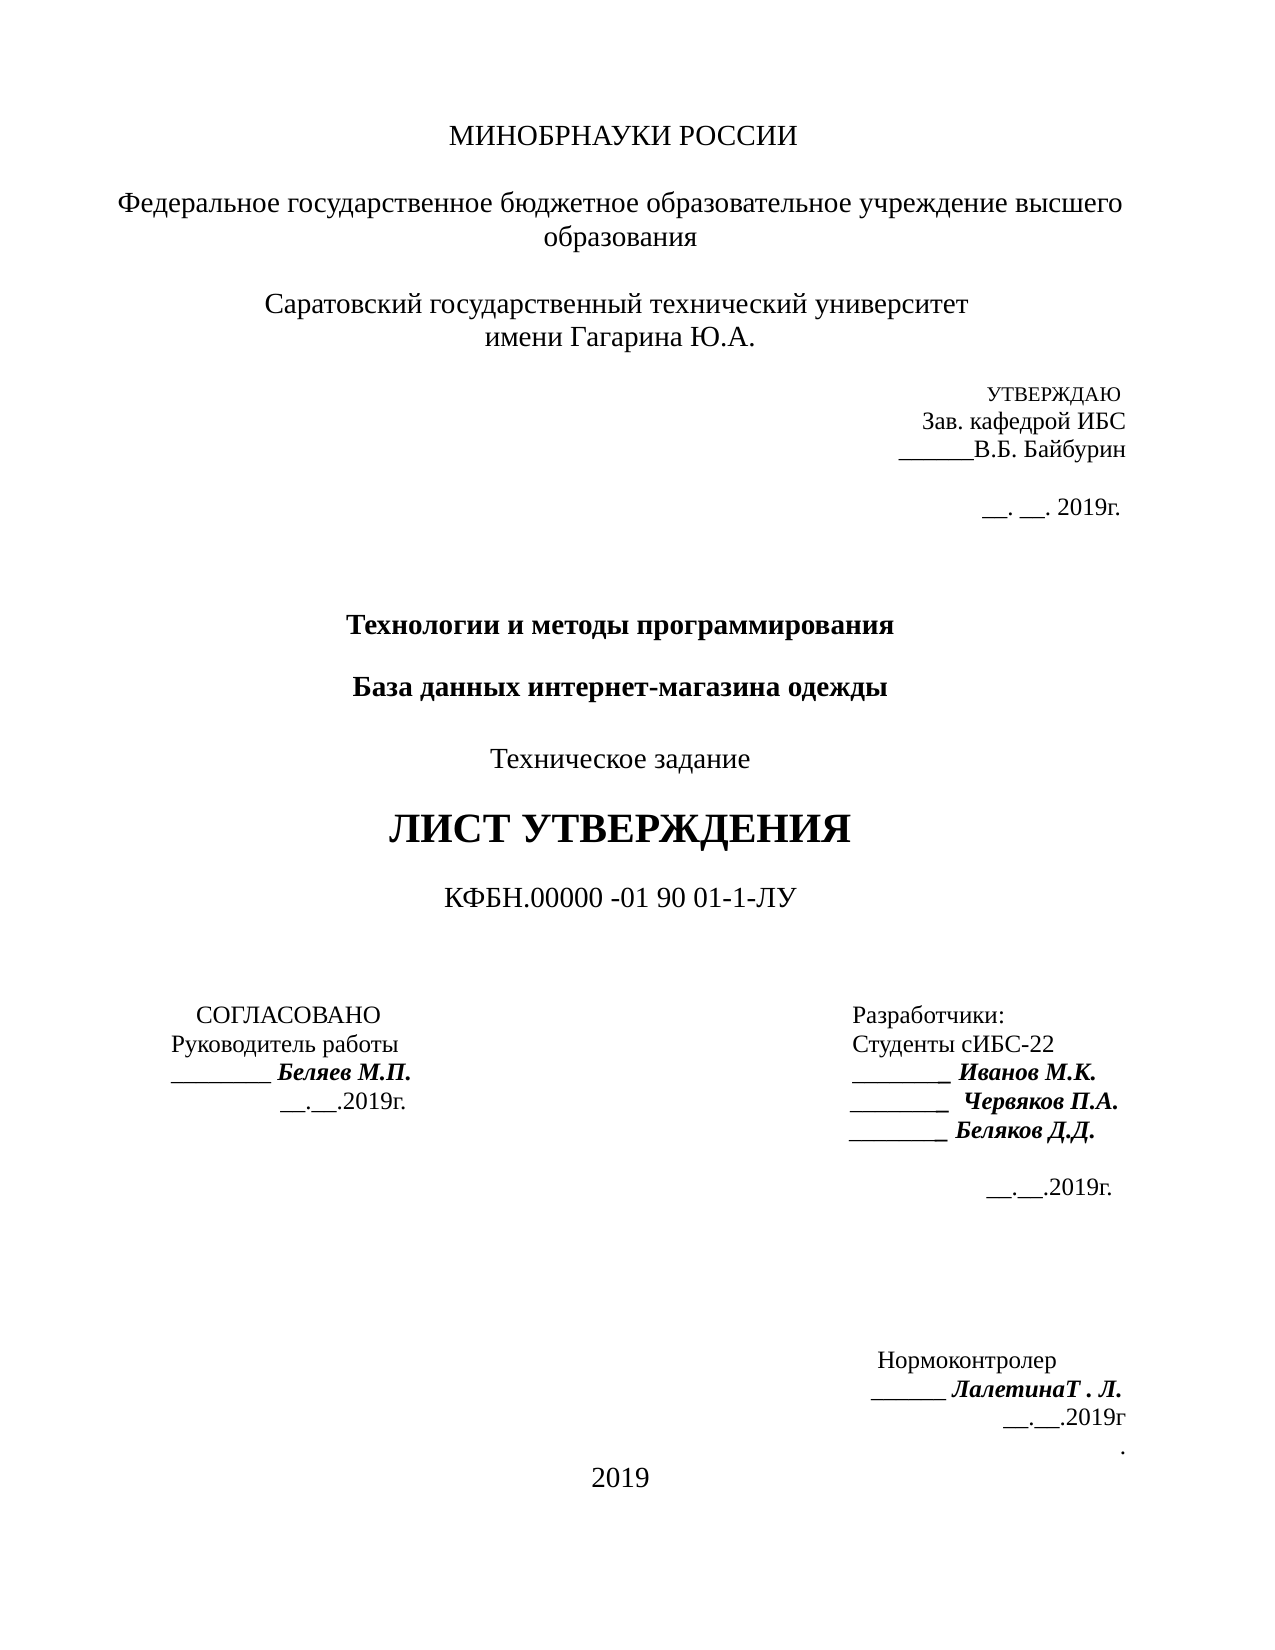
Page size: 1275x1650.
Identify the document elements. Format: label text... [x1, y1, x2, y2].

table_header МИНОБРНАУКИ РОССИИ Федеральное государственное бюджетное образовательное учреждение высшего образования Саратовский государственный технический университет имени Гагарина Ю.А. УТВЕРЖДАЮ Зав. кафедрой ИБС ______В.Б. Байбурин __. __. 2019г. Технологии и методы программирования База данных интернет-магазина одежды Техническое задание ЛИСТ УТВЕРЖДЕНИЯ КФБН.00000 -01 90 01-1-ЛУ СОГЛАСОВАНО Разработчики: Руководитель работы Студенты сИБС-22 ________ Беляев М.П. ________ Иванов М.К. __.__.2019г. ________ Червяков П.А. ________ Беляков Д.Д. __.__.2019г. Нормоконтролер ______ ЛалетинаТ . Л. __.__.2019г. 2019 [103, 118, 1137, 1532]
